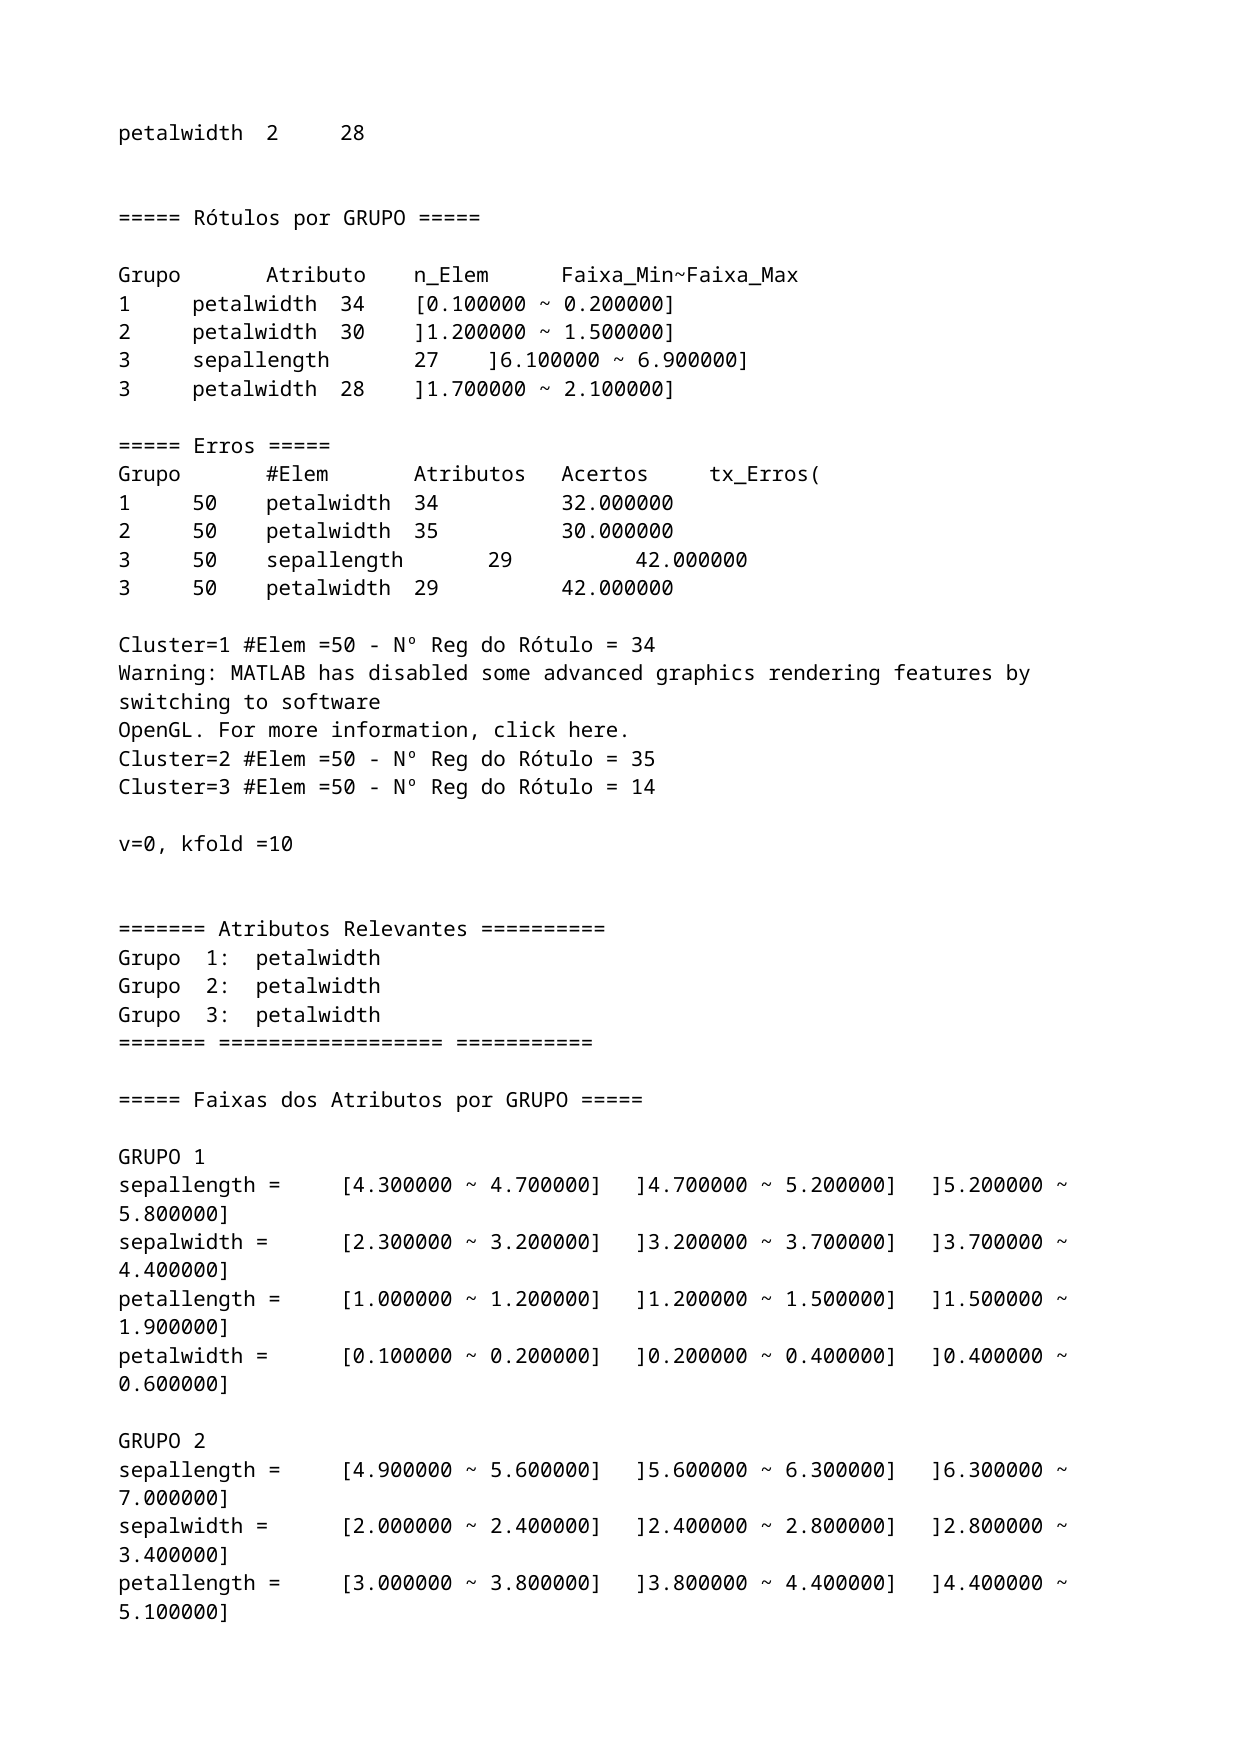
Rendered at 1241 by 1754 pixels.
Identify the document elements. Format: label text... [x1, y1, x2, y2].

text Cluster=2 #Elem =50 - Nº Reg do Rótulo = 35 [118, 744, 1122, 772]
text Warning: MATLAB has disabled some advanced graphics rendering features by switching to software [118, 658, 1122, 715]
text GRUPO 2 [118, 1426, 1122, 1455]
text v=0, kfold =10 [118, 829, 1122, 857]
text Grupo 1: petalwidth [118, 943, 1122, 971]
text 3 petalwidth 28 ]1.700000 ~ 2.100000] [118, 374, 1122, 402]
text 3 50 sepallength 29 42.000000 [118, 545, 1122, 573]
text ===== Faixas dos Atributos por GRUPO ===== [118, 1085, 1122, 1113]
text 2 50 petalwidth 35 30.000000 [118, 516, 1122, 545]
text sepalwidth = [2.300000 ~ 3.200000] ]3.200000 ~ 3.700000] ]3.700000 ~ 4.400000] [118, 1227, 1122, 1284]
text OpenGL. For more information, click here. [118, 715, 1122, 744]
text Grupo 3: petalwidth [118, 1000, 1122, 1028]
text sepallength = [4.300000 ~ 4.700000] ]4.700000 ~ 5.200000] ]5.200000 ~ 5.800000] [118, 1170, 1122, 1227]
text 3 50 petalwidth 29 42.000000 [118, 573, 1122, 602]
text 1 petalwidth 34 [0.100000 ~ 0.200000] [118, 289, 1122, 317]
text petallength = [3.000000 ~ 3.800000] ]3.800000 ~ 4.400000] ]4.400000 ~ 5.100000] [118, 1568, 1122, 1625]
text Grupo Atributo n_Elem Faixa_Min~Faixa_Max [118, 260, 1122, 289]
text ======= ================== =========== [118, 1028, 1122, 1057]
text ======= Atributos Relevantes ========== [118, 914, 1122, 943]
text Cluster=1 #Elem =50 - Nº Reg do Rótulo = 34 [118, 630, 1122, 658]
text 2 petalwidth 30 ]1.200000 ~ 1.500000] [118, 317, 1122, 346]
text petallength = [1.000000 ~ 1.200000] ]1.200000 ~ 1.500000] ]1.500000 ~ 1.900000] [118, 1284, 1122, 1341]
text 1 50 petalwidth 34 32.000000 [118, 488, 1122, 516]
text 3 sepallength 27 ]6.100000 ~ 6.900000] [118, 346, 1122, 374]
text sepallength = [4.900000 ~ 5.600000] ]5.600000 ~ 6.300000] ]6.300000 ~ 7.000000] [118, 1455, 1122, 1512]
text Grupo 2: petalwidth [118, 971, 1122, 1000]
text ===== Rótulos por GRUPO ===== [118, 203, 1122, 232]
text ===== Erros ===== [118, 431, 1122, 459]
text sepalwidth = [2.000000 ~ 2.400000] ]2.400000 ~ 2.800000] ]2.800000 ~ 3.400000] [118, 1512, 1122, 1568]
text Grupo #Elem Atributos Acertos tx_Erros( [118, 459, 1122, 488]
text petalwidth 2 28 [118, 118, 1122, 147]
text GRUPO 1 [118, 1142, 1122, 1170]
text petalwidth = [0.100000 ~ 0.200000] ]0.200000 ~ 0.400000] ]0.400000 ~ 0.600000] [118, 1341, 1122, 1398]
text Cluster=3 #Elem =50 - Nº Reg do Rótulo = 14 [118, 772, 1122, 801]
